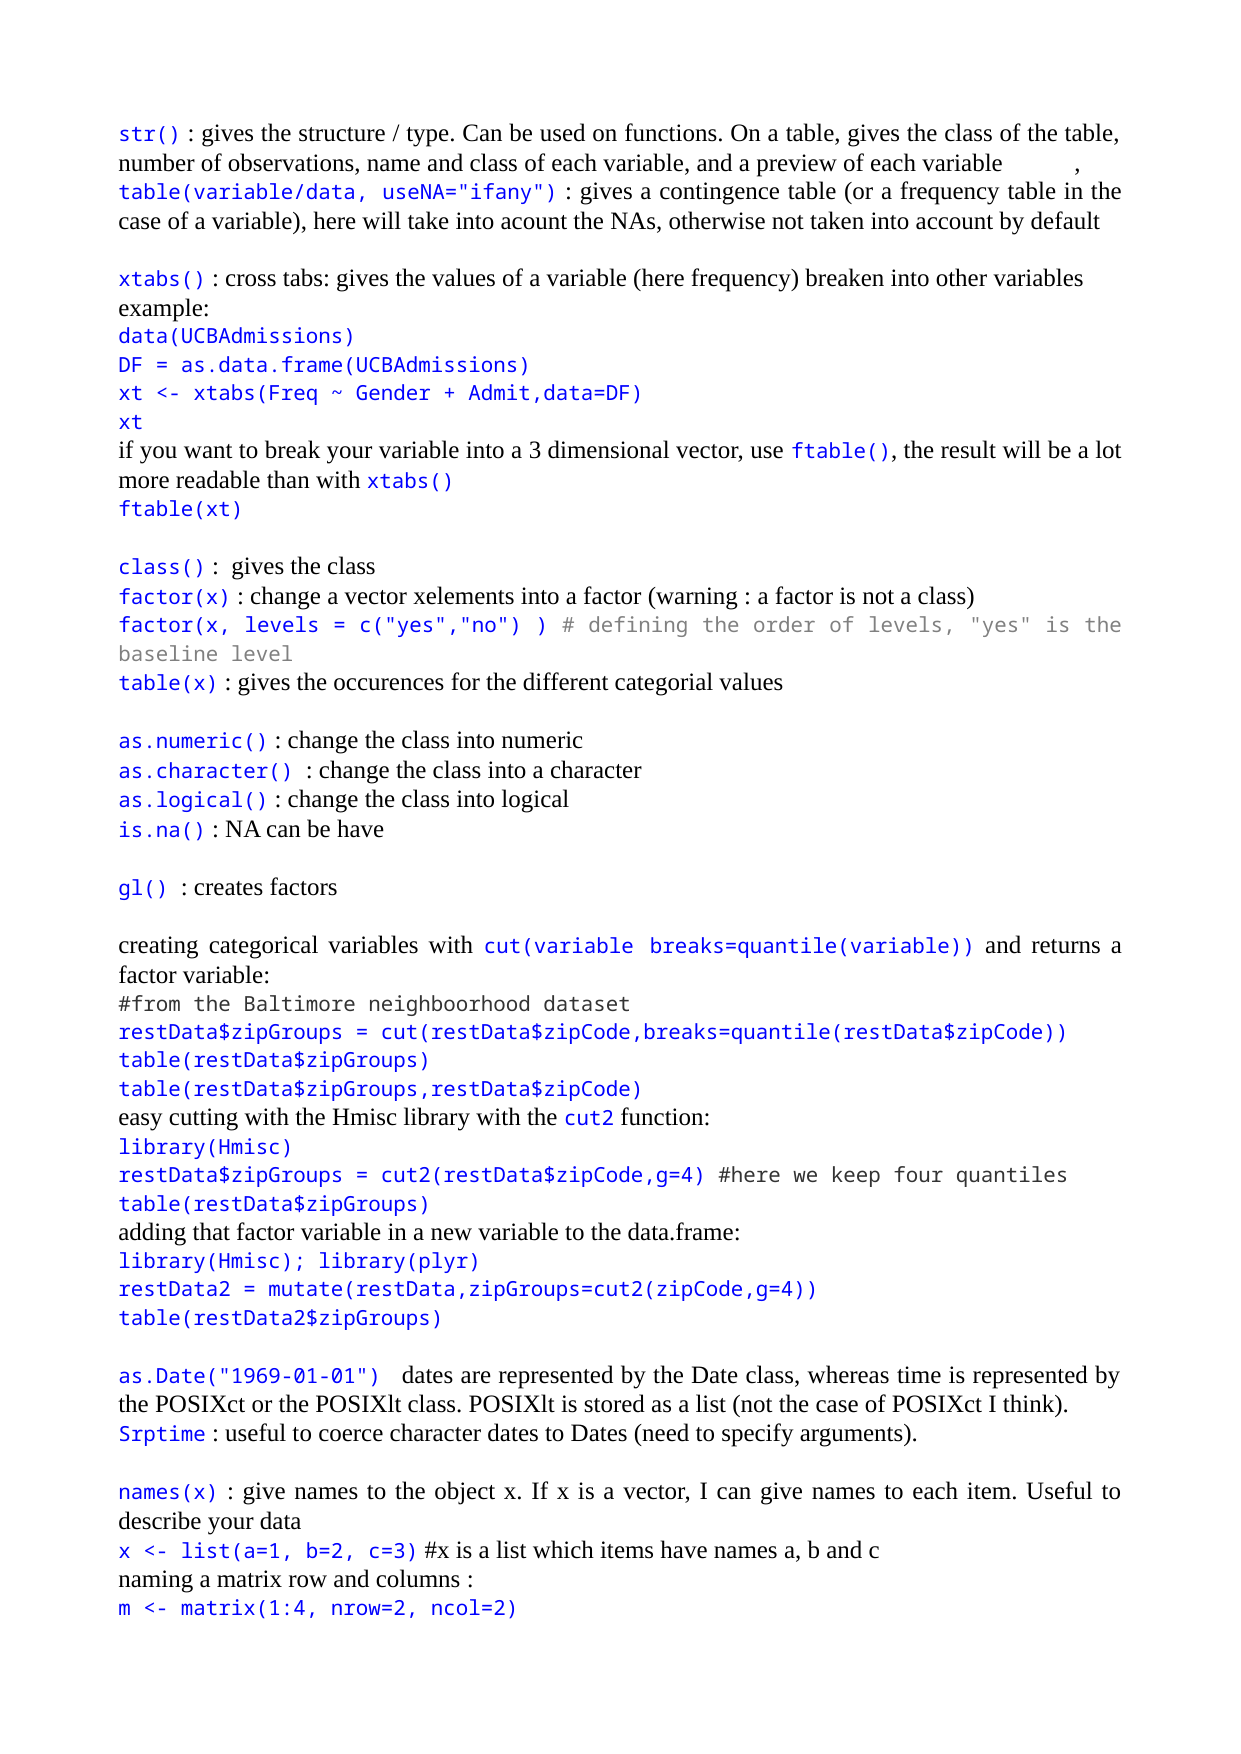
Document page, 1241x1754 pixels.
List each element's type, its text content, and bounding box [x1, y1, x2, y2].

text class() : gives the class [118, 551, 1122, 581]
text table(variable/data, useNA="ifany") : gives a contingence table (or a frequency table in the case of a variable), here will take into acount the NAs, otherwise not taken into account by default [118, 176, 1122, 234]
text library(Hmisc); library(plyr) [118, 1246, 1122, 1274]
text DF = as.data.frame(UCBAdmissions) [118, 350, 1122, 378]
text adding that factor variable in a new variable to the data.frame: [118, 1217, 1122, 1246]
text names(x) : give names to the object x. If x is a vector, I can give names to each item. Useful to describe your data [118, 1476, 1122, 1535]
text restData2 = mutate(restData,zipGroups=cut2(zipCode,g=4)) [118, 1274, 1122, 1303]
text table(restData2$zipGroups) [118, 1303, 1122, 1331]
text table(restData$zipGroups,restData$zipCode) [118, 1074, 1122, 1102]
text m <- matrix(1:4, nrow=2, ncol=2) [118, 1593, 1122, 1621]
text restData$zipGroups = cut2(restData$zipCode,g=4) #here we keep four quantiles [118, 1160, 1122, 1189]
text #from the Baltimore neighboorhood dataset [118, 989, 1122, 1017]
text xt <- xtabs(Freq ~ Gender + Admit,data=DF) [118, 378, 1122, 407]
text is.na() : NA can be have [118, 814, 1122, 843]
text as.numeric() : change the class into numeric [118, 726, 1122, 755]
text table(restData$zipGroups) [118, 1046, 1122, 1074]
text xt [118, 407, 1122, 435]
text table(x) : gives the occurences for the different categorial values [118, 667, 1122, 697]
text restData$zipGroups = cut(restData$zipCode,breaks=quantile(restData$zipCode)) [118, 1017, 1122, 1046]
text Srptime : useful to coerce character dates to Dates (need to specify arguments). [118, 1418, 1122, 1448]
text library(Hmisc) [118, 1132, 1122, 1160]
text str() : gives the structure / type. Can be used on functions. On a table, gives the class of the table, number of observations, name and class of each variable, and a preview of each variable , [118, 118, 1122, 176]
text naming a matrix row and columns : [118, 1564, 1122, 1593]
text easy cutting with the Hmisc library with the cut2 function: [118, 1102, 1122, 1132]
text if you want to break your variable into a 3 dimensional vector, use ftable(), the result will be a lot more readable than with xtabs() [118, 435, 1122, 494]
text as.character() : change the class into a character [118, 755, 1122, 784]
text xtabs() : cross tabs: gives the values of a variable (here frequency) breaken into other variables [118, 263, 1122, 293]
text as.Date("1969-01-01") dates are represented by the Date class, whereas time is represented by the POSIXct or the POSIXlt class. POSIXlt is stored as a list (not the case of POSIXct I think). [118, 1360, 1122, 1418]
text factor(x, levels = c("yes","no") ) # defining the order of levels, "yes" is the baseline level [118, 610, 1122, 667]
text table(restData$zipGroups) [118, 1189, 1122, 1217]
text data(UCBAdmissions) [118, 322, 1122, 350]
text ftable(xt) [118, 494, 1122, 523]
text example: [118, 293, 1122, 322]
text factor(x) : change a vector xelements into a factor (warning : a factor is not a class) [118, 581, 1122, 610]
text as.logical() : change the class into logical [118, 784, 1122, 814]
text x <- list(a=1, b=2, c=3) #x is a list which items have names a, b and c [118, 1535, 1122, 1564]
text gl() : creates factors [118, 872, 1122, 902]
text creating categorical variables with cut(variable breaks=quantile(variable)) and returns a factor variable: [118, 930, 1122, 989]
